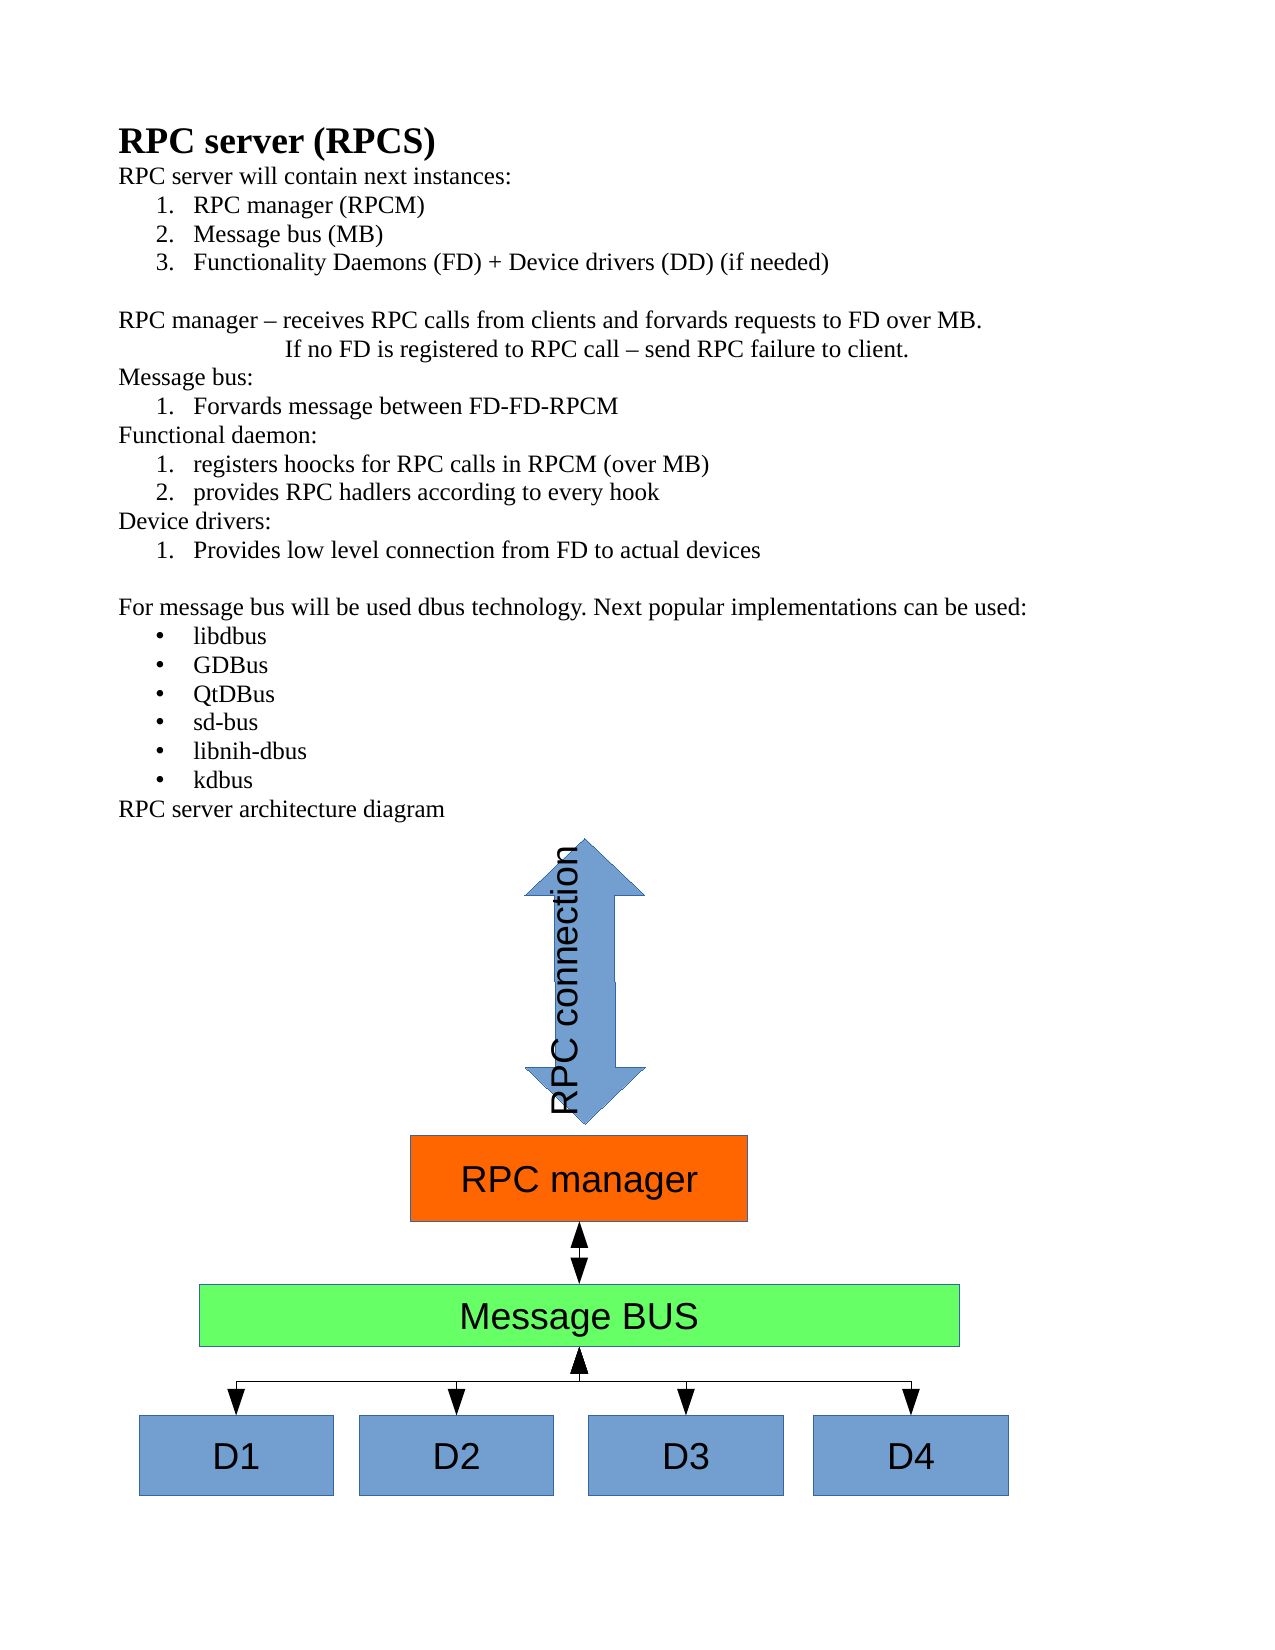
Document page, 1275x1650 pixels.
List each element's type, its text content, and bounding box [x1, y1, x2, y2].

list provides RPC hadlers according to every hook [156, 477, 1157, 506]
text Functional daemon: [118, 420, 1157, 449]
subtitle kdbus [156, 765, 1157, 794]
text Message bus: [118, 362, 1157, 391]
subtitle sd-bus [156, 707, 1157, 736]
subtitle QtDBus [156, 679, 1157, 707]
list Message bus (MB) [156, 219, 1157, 247]
subtitle libdbus [156, 621, 1157, 650]
text RPC server will contain next instances: [118, 161, 1157, 190]
list Forvards message between FD-FD-RPCM [156, 391, 1157, 420]
text Device drivers: [118, 506, 1157, 535]
list Functionality Daemons (FD) + Device drivers (DD) (if needed) [156, 247, 1157, 276]
subtitle libnih-dbus [156, 736, 1157, 765]
text For message bus will be used dbus technology. Next popular implementations can be used: [118, 592, 1157, 621]
text RPC manager – receives RPC calls from clients and forvards requests to FD over MB. [118, 305, 1157, 334]
list RPC manager (RPCM) [156, 190, 1157, 219]
subtitle GDBus [156, 650, 1157, 679]
text If no FD is registered to RPC call – send RPC failure to client. [118, 334, 1157, 362]
text RPC server architecture diagram [118, 794, 1157, 822]
text RPC server (RPCS) [118, 118, 1157, 161]
list registers hoocks for RPC calls in RPCM (over MB) [156, 449, 1157, 477]
list Provides low level connection from FD to actual devices [156, 535, 1157, 564]
